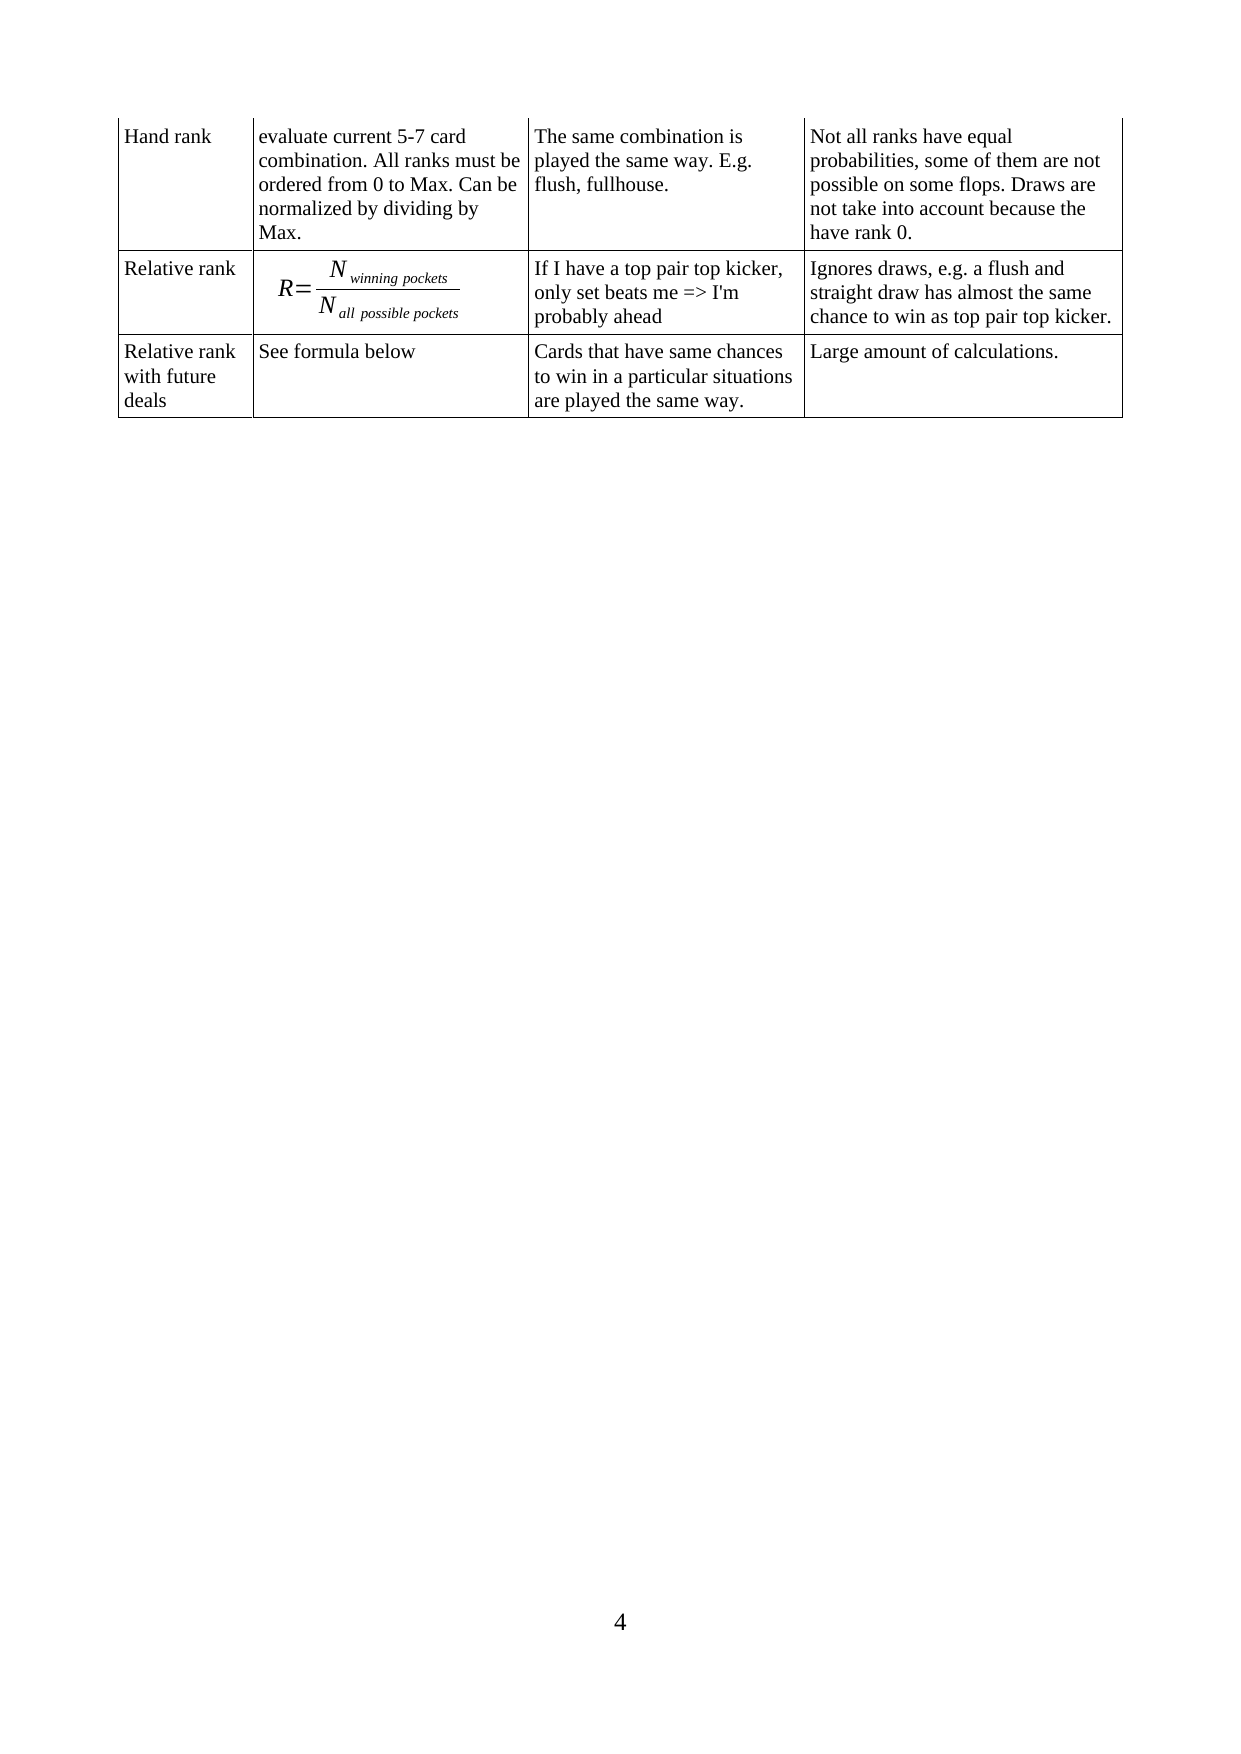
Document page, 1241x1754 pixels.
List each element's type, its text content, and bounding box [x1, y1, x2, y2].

table_cell Ignores draws, e.g. a flush and straight draw has almost the same chance to win as top pair top kicker. [805, 251, 1122, 334]
table_cell Large amount of calculations. [805, 335, 1122, 417]
table_cell Not all ranks have equal probabilities, some of them are not possible on some flops. Draws are not take into account because the have rank 0. [805, 118, 1122, 250]
table_cell evaluate current 5-7 card combination. All ranks must be ordered from 0 to Max. Can be normalized by dividing by Max. [254, 118, 528, 250]
table_cell Cards that have same chances to win in a particular situations are played the same way. [529, 335, 804, 417]
table_cell [254, 251, 528, 334]
table_cell Relative rank with future deals [119, 335, 252, 417]
table_cell Relative rank [119, 251, 252, 334]
table_cell See formula below [254, 335, 528, 417]
table_cell Hand rank [119, 118, 252, 250]
table_cell If I have a top pair top kicker, only set beats me => I'm probably ahead [529, 251, 804, 334]
table_cell The same combination is played the same way. E.g. flush, fullhouse. [529, 118, 804, 250]
